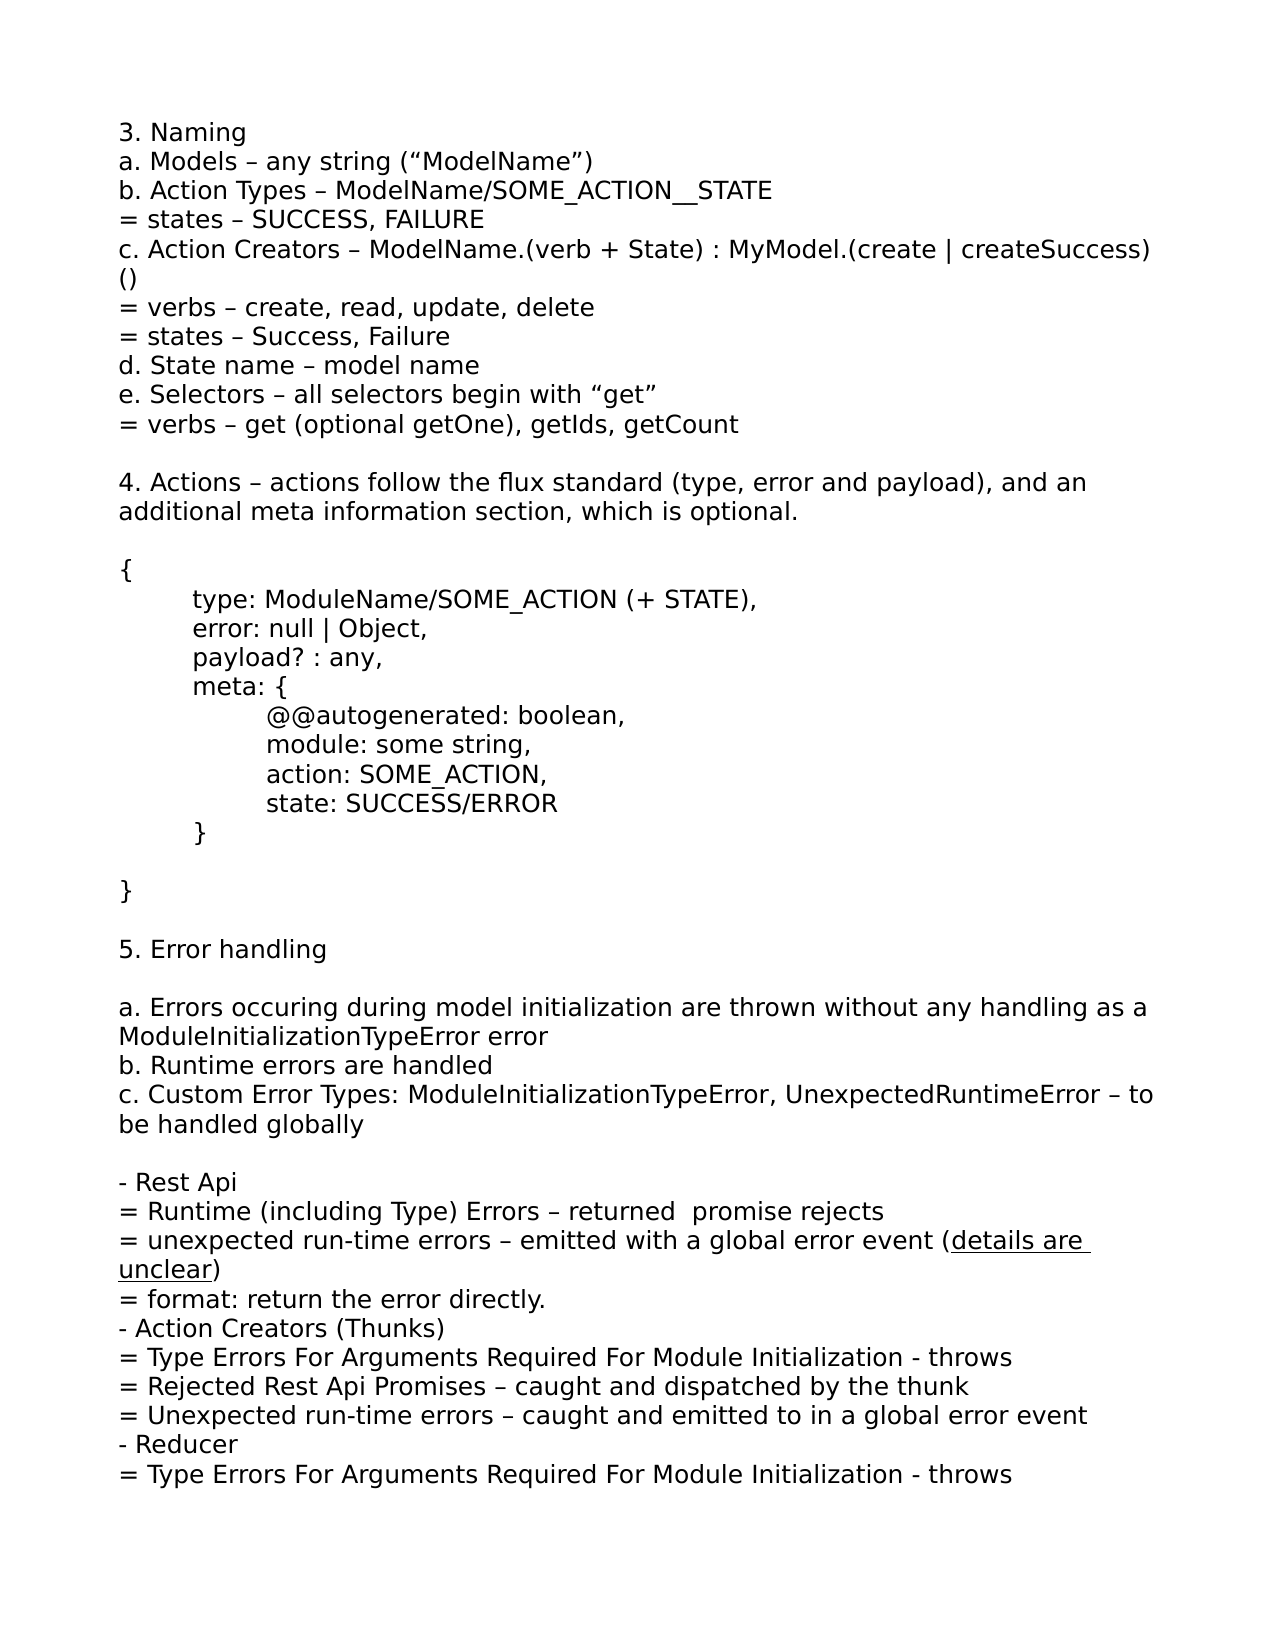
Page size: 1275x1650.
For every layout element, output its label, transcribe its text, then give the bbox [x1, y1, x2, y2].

text meta: { [118, 672, 1157, 701]
text = states – Success, Failure [118, 322, 1157, 351]
text error: null | Object, [118, 614, 1157, 643]
text } [118, 818, 1157, 847]
text action: SOME_ACTION, [118, 760, 1157, 789]
text b. Runtime errors are handled [118, 1051, 1157, 1081]
text 5. Error handling [118, 935, 1157, 964]
text e. Selectors – all selectors begin with “get” [118, 381, 1157, 410]
text a. Models – any string (“ModelName”) [118, 147, 1157, 176]
text type: ModuleName/SOME_ACTION (+ STATE), [118, 585, 1157, 614]
text = Type Errors For Arguments Required For Module Initialization - throws [118, 1460, 1157, 1489]
text = states – SUCCESS, FAILURE [118, 206, 1157, 235]
text = Unexpected run-time errors – caught and emitted to in a global error event [118, 1401, 1157, 1431]
text = Runtime (including Type) Errors – returned promise rejects [118, 1197, 1157, 1226]
text d. State name – model name [118, 351, 1157, 381]
text { [118, 556, 1157, 585]
text } [118, 876, 1157, 906]
text state: SUCCESS/ERROR [118, 789, 1157, 818]
text module: some string, [118, 731, 1157, 760]
text @@autogenerated: boolean, [118, 701, 1157, 731]
text 3. Naming [118, 118, 1157, 147]
text a. Errors occuring during model initialization are thrown without any handling as a ModuleInitializationTypeError error [118, 993, 1157, 1051]
text - Action Creators (Thunks) [118, 1314, 1157, 1343]
text b. Action Types – ModelName/SOME_ACTION__STATE [118, 176, 1157, 206]
text 4. Actions – actions follow the flux standard (type, error and payload), and an additional meta information section, which is optional. [118, 468, 1157, 526]
text - Rest Api [118, 1168, 1157, 1197]
text c. Custom Error Types: ModuleInitializationTypeError, UnexpectedRuntimeError – to be handled globally [118, 1081, 1157, 1139]
text = format: return the error directly. [118, 1285, 1157, 1314]
text = Rejected Rest Api Promises – caught and dispatched by the thunk [118, 1372, 1157, 1401]
text = verbs – create, read, update, delete [118, 293, 1157, 322]
text payload? : any, [118, 643, 1157, 672]
text = unexpected run-time errors – emitted with a global error event (details are unclear) [118, 1226, 1157, 1285]
text - Reducer [118, 1431, 1157, 1460]
text = verbs – get (optional getOne), getIds, getCount [118, 410, 1157, 439]
text = Type Errors For Arguments Required For Module Initialization - throws [118, 1343, 1157, 1372]
text c. Action Creators – ModelName.(verb + State) : MyModel.(create | createSuccess)() [118, 235, 1157, 293]
